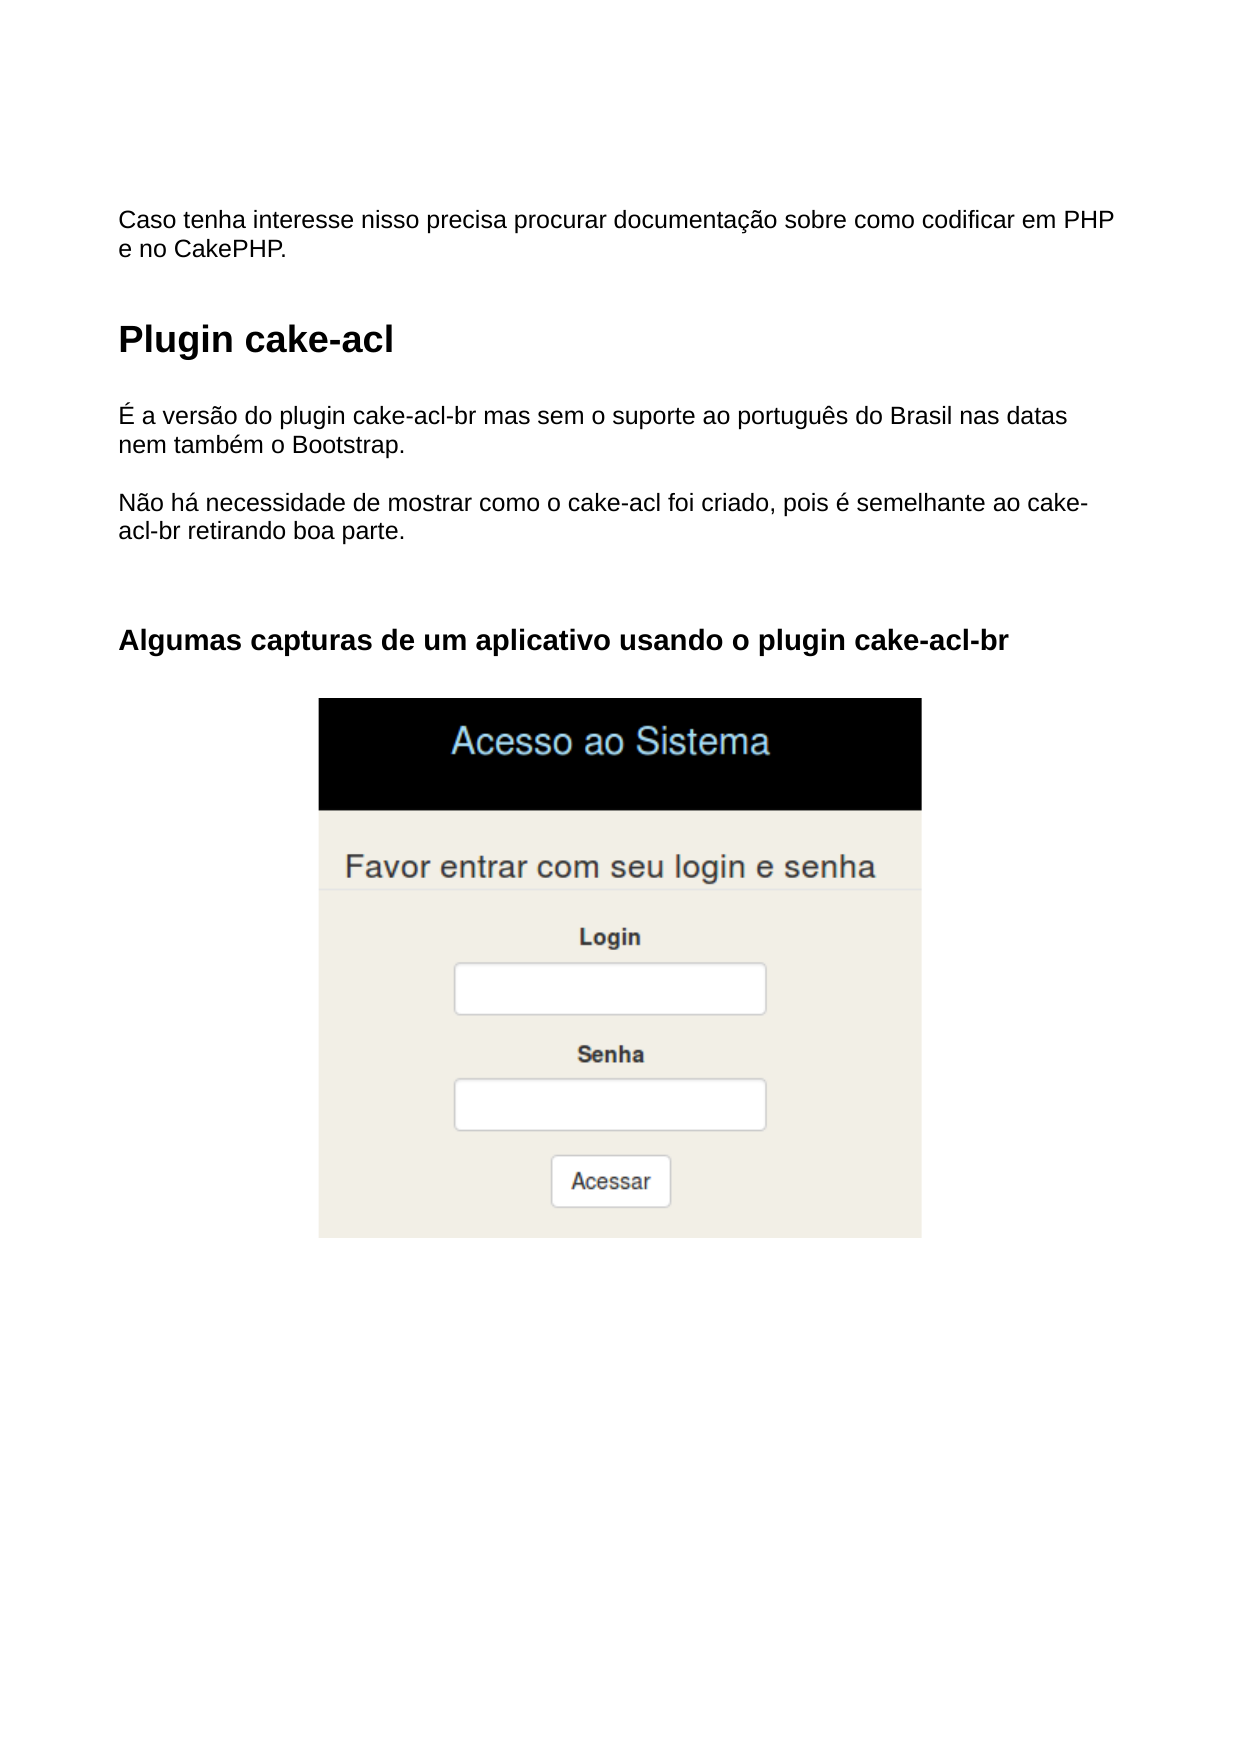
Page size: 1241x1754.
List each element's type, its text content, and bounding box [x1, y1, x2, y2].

subtitle Algumas capturas de um aplicativo usando o plugin cake-acl-br [118, 623, 1122, 657]
subtitle Plugin cake-acl [118, 316, 1122, 360]
text Caso tenha interesse nisso precisa procurar documentação sobre como codificar em PHP e no CakePHP. [118, 205, 1122, 263]
picture [318, 698, 922, 1238]
text Não há necessidade de mostrar como o cake-acl foi criado, pois é semelhante ao cake-acl-br retirando boa parte. [118, 487, 1122, 545]
text É a versão do plugin cake-acl-br mas sem o suporte ao português do Brasil nas datas nem também o Bootstrap. [118, 401, 1122, 459]
